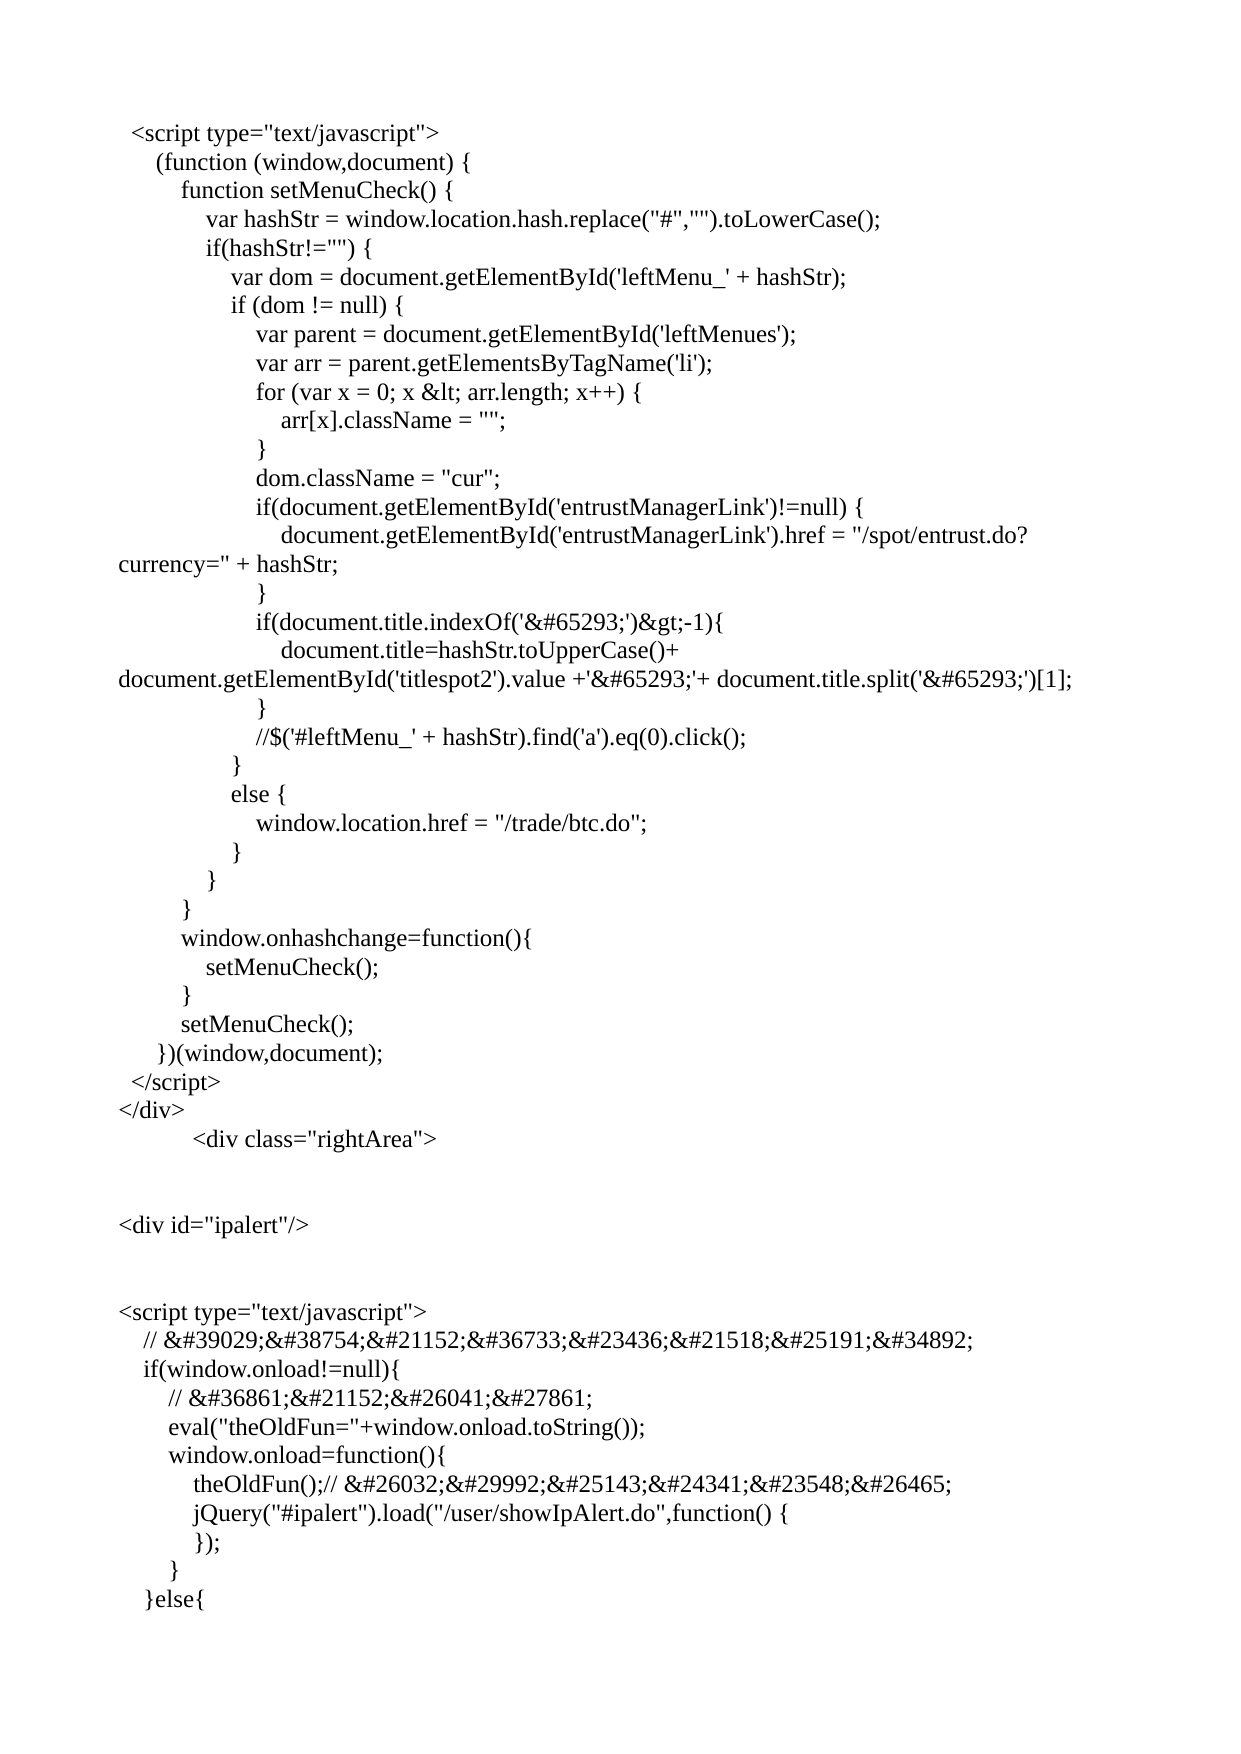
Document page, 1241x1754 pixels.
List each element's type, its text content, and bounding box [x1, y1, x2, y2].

text (function (window,document) { [118, 147, 1122, 176]
text if(hashStr!="") { [118, 233, 1122, 262]
text arr[x].className = ""; [118, 406, 1122, 434]
text })(window,document); [118, 1038, 1122, 1067]
text if(window.onload!=null){ [118, 1354, 1122, 1383]
text setMenuCheck(); [118, 1009, 1122, 1038]
text if(document.getElementById('entrustManagerLink')!=null) { [118, 492, 1122, 521]
text eval("theOldFun="+window.onload.toString()); [118, 1412, 1122, 1441]
text var parent = document.getElementById('leftMenues'); [118, 319, 1122, 348]
text document.title=hashStr.toUpperCase()+ document.getElementById('titlespot2').value +'&#65293;'+ document.title.split('&#65293;')[1]; [118, 636, 1122, 693]
text else { [118, 779, 1122, 808]
text if(document.title.indexOf('&#65293;')&gt;-1){ [118, 607, 1122, 636]
text var hashStr = window.location.hash.replace("#","").toLowerCase(); [118, 204, 1122, 233]
text setMenuCheck(); [118, 952, 1122, 981]
text </script> [118, 1067, 1122, 1096]
text if (dom != null) { [118, 291, 1122, 319]
text // &#36861;&#21152;&#26041;&#27861; [118, 1383, 1122, 1412]
text } [118, 981, 1122, 1009]
text } [118, 837, 1122, 866]
text function setMenuCheck() { [118, 176, 1122, 204]
text window.onhashchange=function(){ [118, 923, 1122, 952]
text document.getElementById('entrustManagerLink').href = "/spot/entrust.do?currency=" + hashStr; [118, 521, 1122, 578]
text } [118, 751, 1122, 779]
text dom.className = "cur"; [118, 463, 1122, 492]
text <script type="text/javascript"> [118, 118, 1122, 147]
text //$('#leftMenu_' + hashStr).find('a').eq(0).click(); [118, 722, 1122, 751]
text // &#39029;&#38754;&#21152;&#36733;&#23436;&#21518;&#25191;&#34892; [118, 1326, 1122, 1354]
text } [118, 434, 1122, 463]
text }else{ [118, 1584, 1122, 1613]
text for (var x = 0; x &lt; arr.length; x++) { [118, 377, 1122, 406]
text window.onload=function(){ [118, 1441, 1122, 1469]
text }); [118, 1527, 1122, 1556]
text <div class="rightArea"> [118, 1124, 1122, 1153]
text } [118, 894, 1122, 923]
text <script type="text/javascript"> [118, 1297, 1122, 1326]
text } [118, 866, 1122, 894]
text var dom = document.getElementById('leftMenu_' + hashStr); [118, 262, 1122, 291]
text <div id="ipalert"/> [118, 1211, 1122, 1239]
text jQuery("#ipalert").load("/user/showIpAlert.do",function() { [118, 1498, 1122, 1527]
text theOldFun();// &#26032;&#29992;&#25143;&#24341;&#23548;&#26465; [118, 1469, 1122, 1498]
text } [118, 1556, 1122, 1584]
text var arr = parent.getElementsByTagName('li'); [118, 348, 1122, 377]
text } [118, 693, 1122, 722]
text </div> [118, 1096, 1122, 1124]
text window.location.href = "/trade/btc.do"; [118, 808, 1122, 837]
text } [118, 578, 1122, 607]
